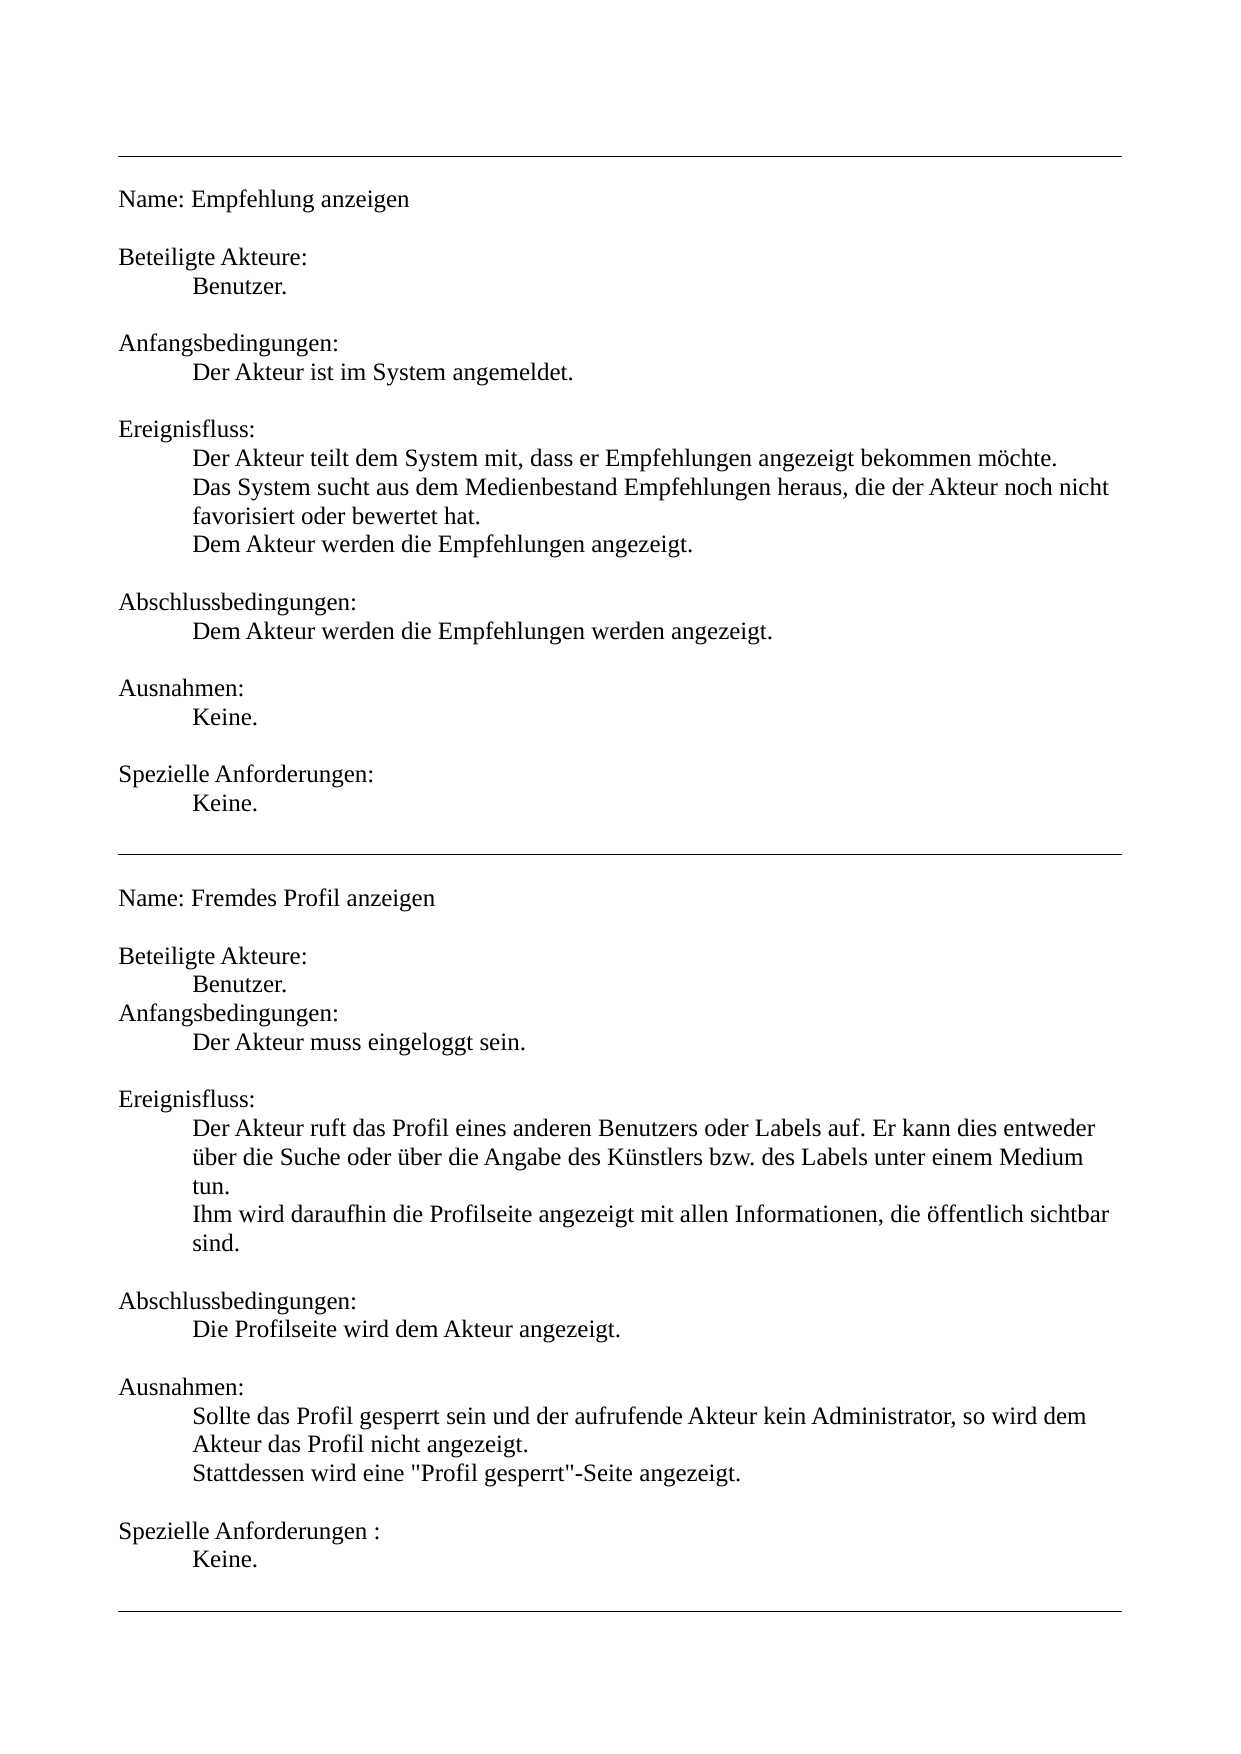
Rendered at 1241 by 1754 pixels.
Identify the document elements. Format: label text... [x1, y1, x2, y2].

text Keine. [118, 1544, 1122, 1573]
text Ausnahmen: [118, 673, 1122, 702]
text Der Akteur ruft das Profil eines anderen Benutzers oder Labels auf. Er kann dies entweder über die Suche oder über die Angabe des Künstlers bzw. des Labels unter einem Medium tun. [118, 1113, 1122, 1199]
text Dem Akteur werden die Empfehlungen angezeigt. [118, 529, 1122, 558]
text Keine. [118, 702, 1122, 731]
text Anfangsbedingungen: [118, 998, 1122, 1027]
text Sollte das Profil gesperrt sein und der aufrufende Akteur kein Administrator, so wird dem Akteur das Profil nicht angezeigt. [118, 1401, 1122, 1458]
text Beteiligte Akteure: [118, 242, 1122, 271]
text Name: Fremdes Profil anzeigen [118, 883, 1122, 912]
text Ereignisfluss: [118, 1084, 1122, 1113]
text Name: Empfehlung anzeigen [118, 184, 1122, 213]
text Der Akteur ist im System angemeldet. [118, 357, 1122, 386]
text Stattdessen wird eine "Profil gesperrt"-Seite angezeigt. [118, 1458, 1122, 1487]
text Ihm wird daraufhin die Profilseite angezeigt mit allen Informationen, die öffentlich sichtbar sind. [118, 1199, 1122, 1257]
text Der Akteur teilt dem System mit, dass er Empfehlungen angezeigt bekommen möchte. [118, 443, 1122, 472]
text Beteiligte Akteure: [118, 941, 1122, 969]
text Spezielle Anforderungen: [118, 759, 1122, 788]
text Der Akteur muss eingeloggt sein. [118, 1027, 1122, 1056]
text Abschlussbedingungen: [118, 587, 1122, 616]
text Dem Akteur werden die Empfehlungen werden angezeigt. [118, 616, 1122, 644]
text Das System sucht aus dem Medienbestand Empfehlungen heraus, die der Akteur noch nicht favorisiert oder bewertet hat. [118, 472, 1122, 529]
text Die Profilseite wird dem Akteur angezeigt. [118, 1314, 1122, 1343]
text Ereignisfluss: [118, 414, 1122, 443]
text Spezielle Anforderungen : [118, 1516, 1122, 1544]
text Benutzer. [118, 271, 1122, 299]
text Abschlussbedingungen: [118, 1286, 1122, 1314]
text Keine. [118, 788, 1122, 817]
text Anfangsbedingungen: [118, 328, 1122, 357]
text Ausnahmen: [118, 1372, 1122, 1401]
text Benutzer. [118, 969, 1122, 998]
